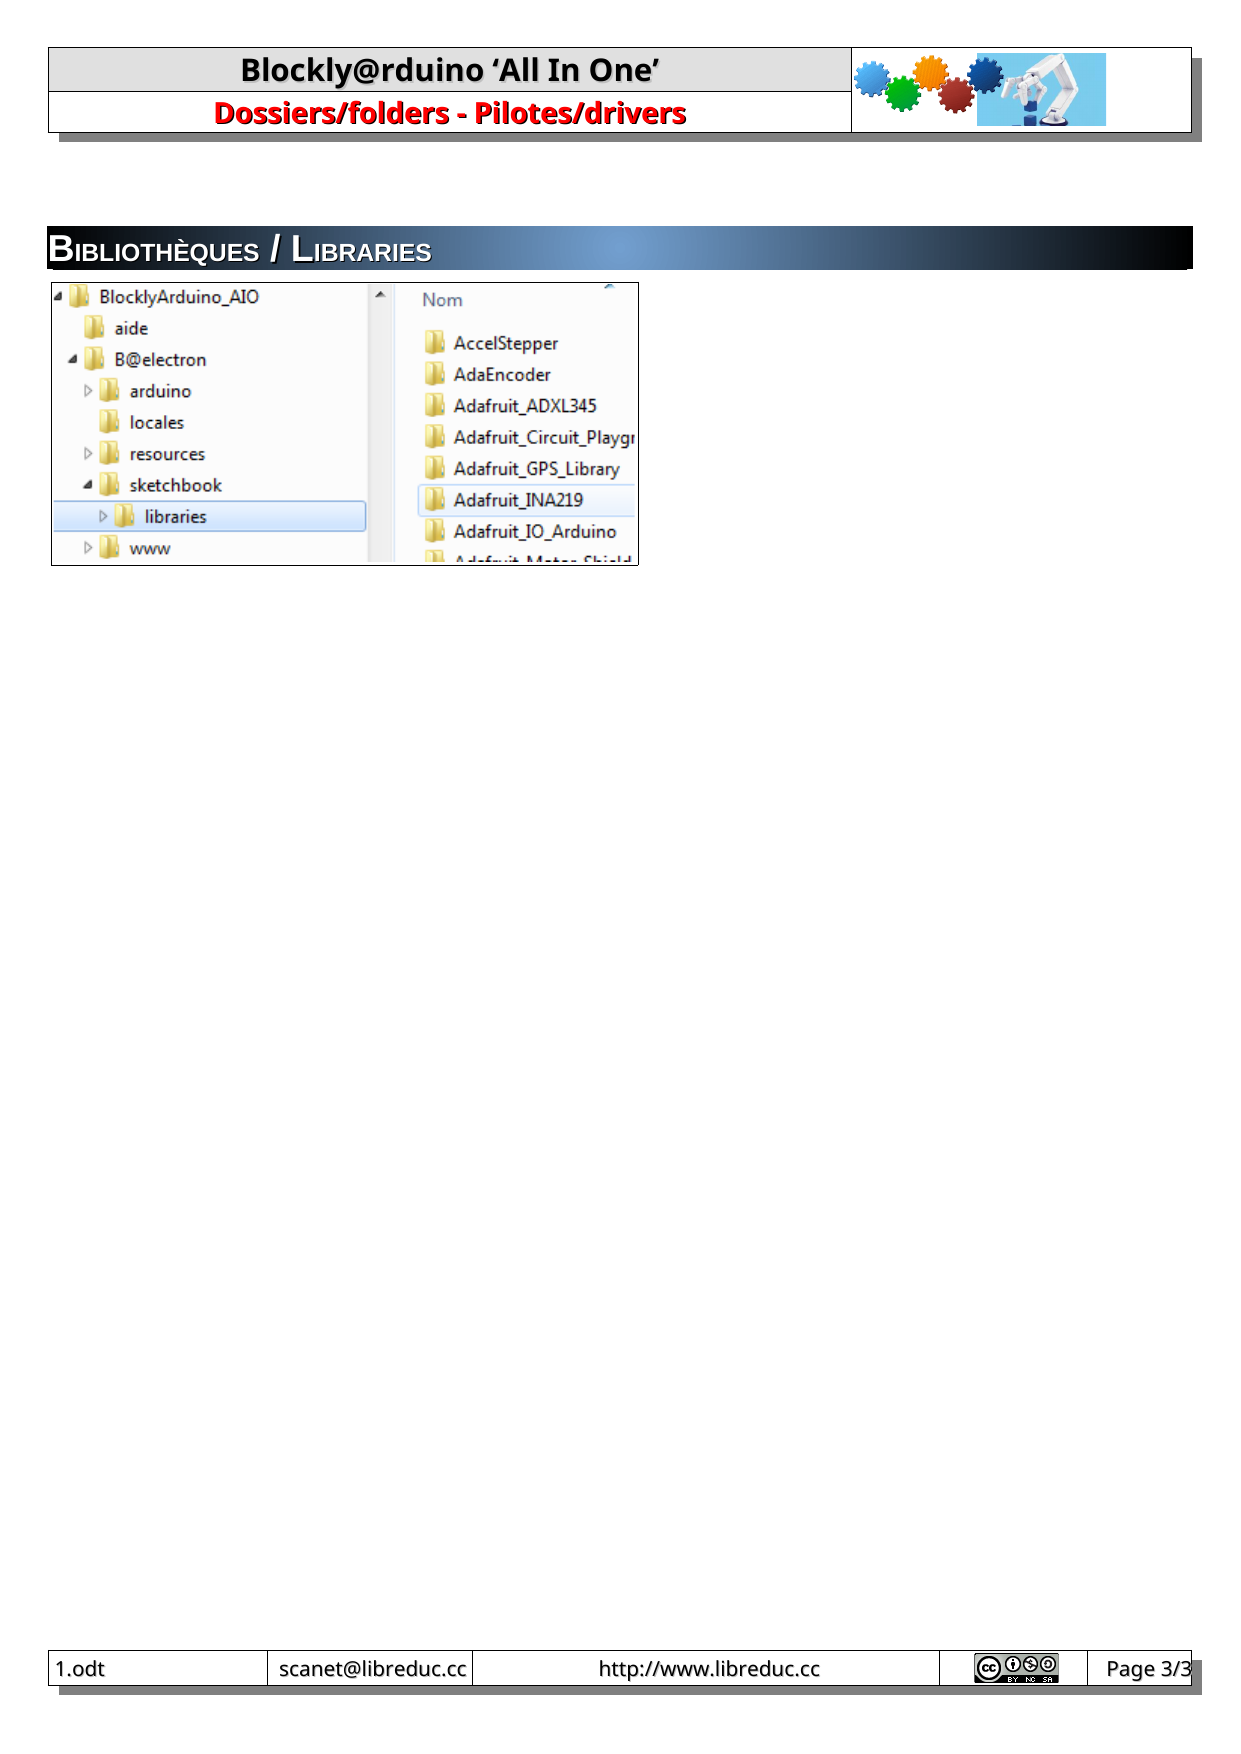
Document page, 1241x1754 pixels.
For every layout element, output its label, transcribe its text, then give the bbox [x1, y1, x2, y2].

picture [53, 284, 635, 562]
picture [974, 1653, 1059, 1683]
picture [977, 53, 1107, 126]
subtitle Bibliothèques / Libraries [47, 226, 1193, 269]
